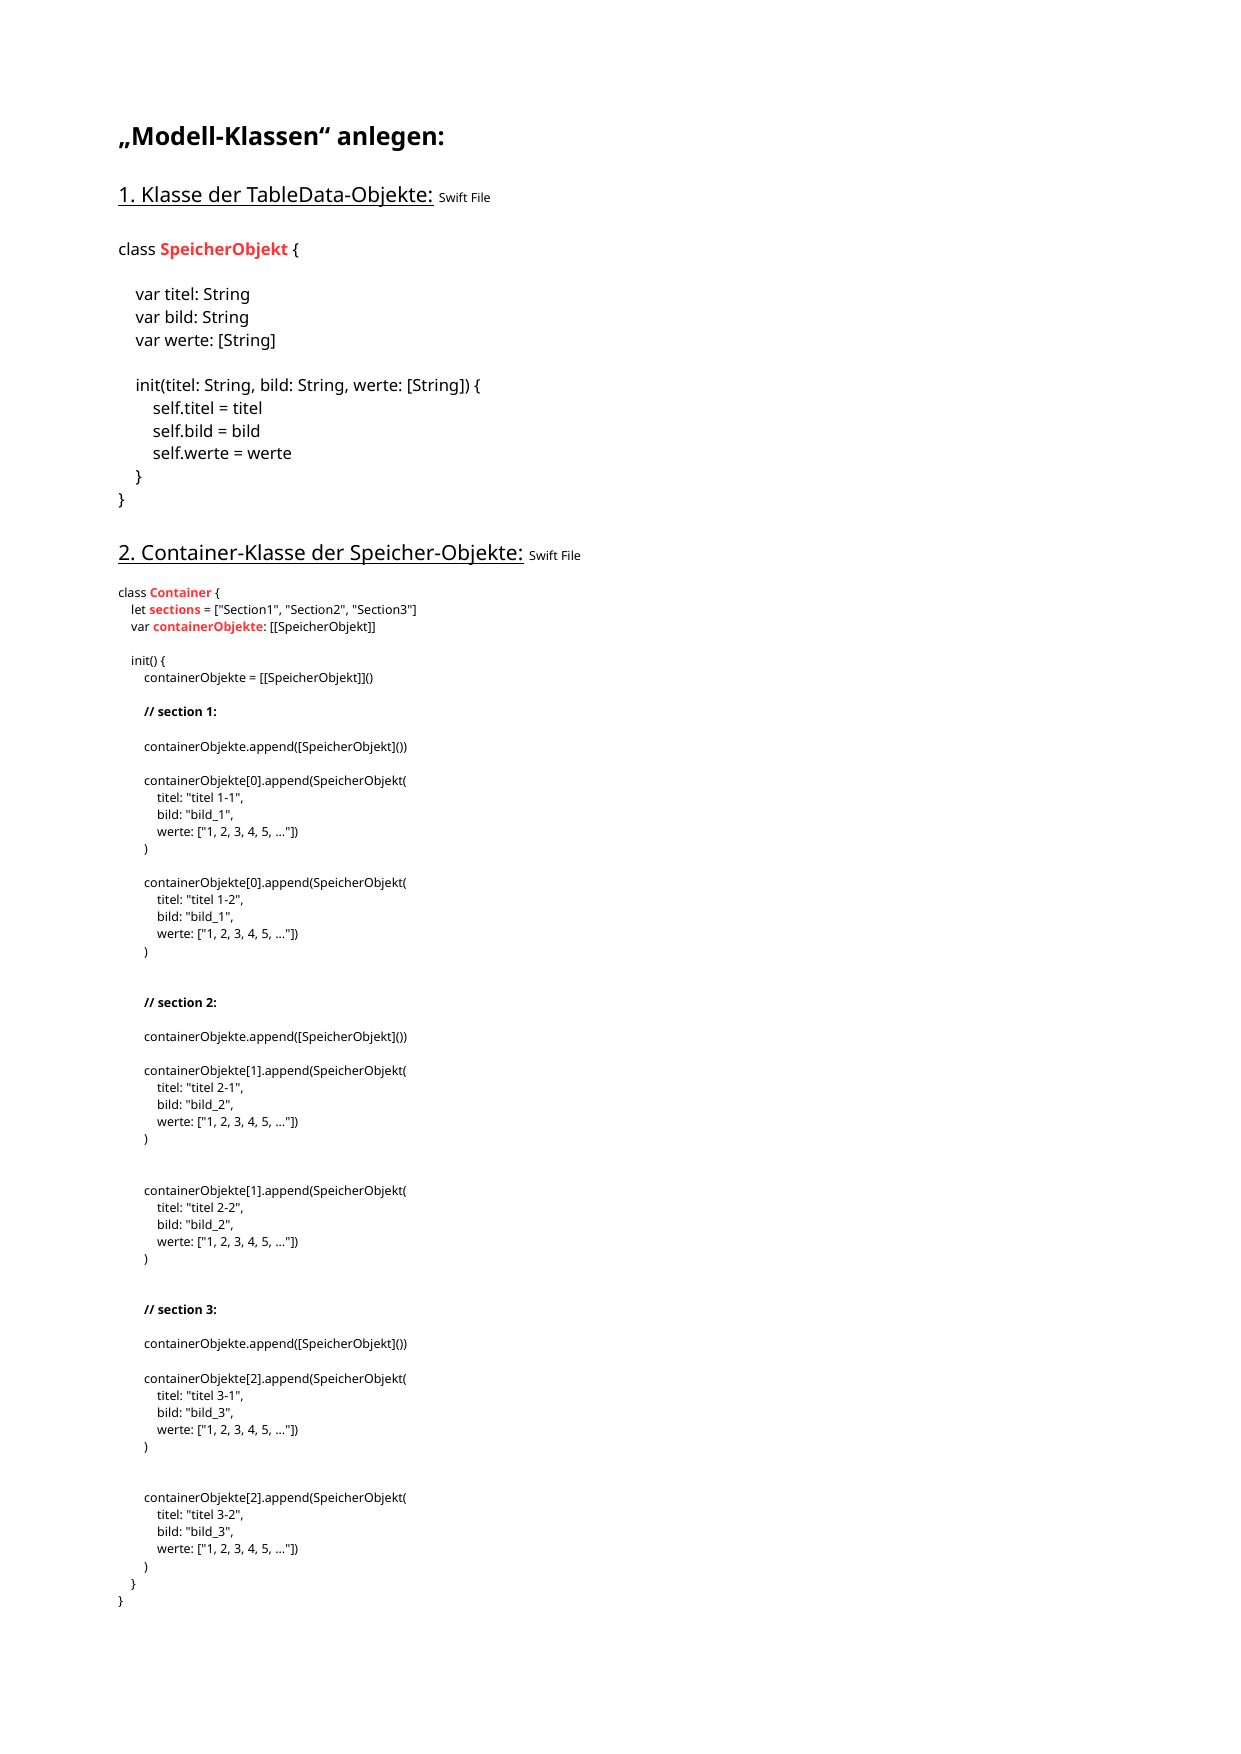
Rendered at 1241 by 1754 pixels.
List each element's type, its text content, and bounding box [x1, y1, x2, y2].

text } [118, 464, 1122, 487]
text „Modell-Klassen“ anlegen: [118, 118, 1122, 152]
text var containerObjekte: [[SpeicherObjekt]] [118, 618, 1122, 635]
text self.titel = titel [118, 396, 1122, 419]
text containerObjekte.append([SpeicherObjekt]()) [118, 738, 1122, 755]
text init() { [118, 652, 1122, 669]
text werte: ["1, 2, 3, 4, 5, ..."]) [118, 1421, 1122, 1438]
text containerObjekte[2].append(SpeicherObjekt( [118, 1489, 1122, 1506]
text containerObjekte[1].append(SpeicherObjekt( [118, 1062, 1122, 1079]
text containerObjekte[1].append(SpeicherObjekt( [118, 1182, 1122, 1199]
text } [118, 1575, 1122, 1592]
text containerObjekte[0].append(SpeicherObjekt( [118, 772, 1122, 789]
text ) [118, 1250, 1122, 1267]
text containerObjekte[2].append(SpeicherObjekt( [118, 1370, 1122, 1387]
text bild: "bild_3", [118, 1404, 1122, 1421]
text titel: "titel 1-1", [118, 789, 1122, 806]
text ) [118, 1558, 1122, 1575]
text 2. Container-Klasse der Speicher-Objekte: Swift File [118, 538, 1122, 567]
text ) [118, 1131, 1122, 1148]
text } [118, 487, 1122, 510]
text bild: "bild_2", [118, 1096, 1122, 1113]
text containerObjekte = [[SpeicherObjekt]]() [118, 669, 1122, 686]
text ) [118, 1438, 1122, 1455]
text containerObjekte.append([SpeicherObjekt]()) [118, 1028, 1122, 1045]
text werte: ["1, 2, 3, 4, 5, ..."]) [118, 823, 1122, 840]
text titel: "titel 2-2", [118, 1199, 1122, 1216]
text init(titel: String, bild: String, werte: [String]) { [118, 374, 1122, 396]
text containerObjekte.append([SpeicherObjekt]()) [118, 1336, 1122, 1353]
text var titel: String [118, 283, 1122, 306]
text werte: ["1, 2, 3, 4, 5, ..."]) [118, 926, 1122, 943]
text } [118, 1592, 1122, 1609]
text werte: ["1, 2, 3, 4, 5, ..."]) [118, 1233, 1122, 1250]
text bild: "bild_1", [118, 806, 1122, 823]
text bild: "bild_2", [118, 1216, 1122, 1233]
text werte: ["1, 2, 3, 4, 5, ..."]) [118, 1541, 1122, 1558]
text // section 1: [118, 703, 1122, 721]
text var bild: String [118, 306, 1122, 328]
text // section 3: [118, 1301, 1122, 1318]
text class SpeicherObjekt { [118, 237, 1122, 260]
text containerObjekte[0].append(SpeicherObjekt( [118, 874, 1122, 891]
text var werte: [String] [118, 328, 1122, 351]
text titel: "titel 2-1", [118, 1079, 1122, 1096]
text bild: "bild_1", [118, 908, 1122, 926]
text self.bild = bild [118, 419, 1122, 442]
text // section 2: [118, 994, 1122, 1011]
text self.werte = werte [118, 442, 1122, 464]
text bild: "bild_3", [118, 1523, 1122, 1541]
text 1. Klasse der TableData-Objekte: Swift File [118, 181, 1122, 209]
text titel: "titel 1-2", [118, 891, 1122, 908]
text ) [118, 943, 1122, 960]
text titel: "titel 3-1", [118, 1387, 1122, 1404]
text werte: ["1, 2, 3, 4, 5, ..."]) [118, 1113, 1122, 1131]
text class Container { [118, 584, 1122, 601]
text titel: "titel 3-2", [118, 1506, 1122, 1523]
text let sections = ["Section1", "Section2", "Section3"] [118, 601, 1122, 618]
text ) [118, 840, 1122, 857]
